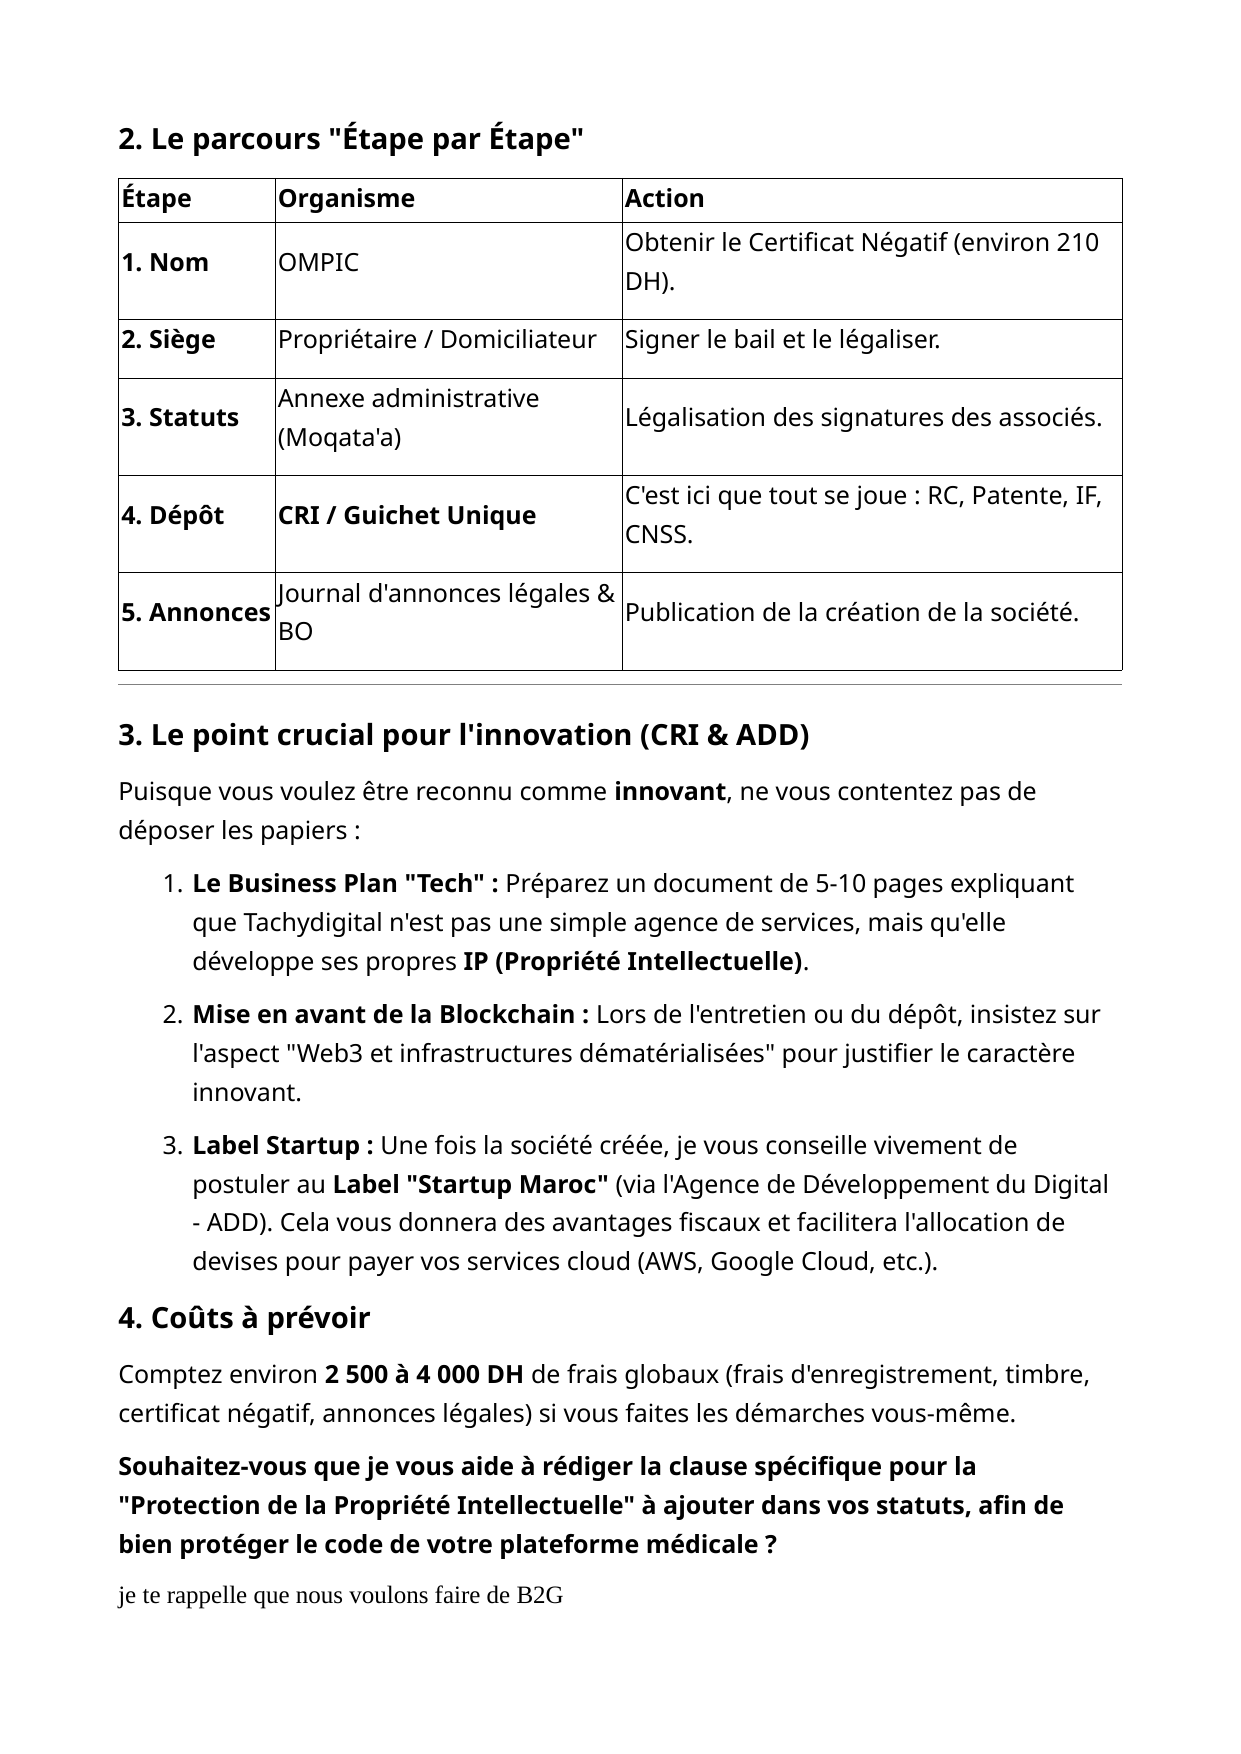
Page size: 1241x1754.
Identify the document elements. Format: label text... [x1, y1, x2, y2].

table_cell 5. Annonces [119, 573, 275, 669]
text Souhaitez-vous que je vous aide à rédiger la clause spécifique pour la "Protection de la Propriété Intellectuelle" à ajouter dans vos statuts, afin de bien protéger le code de votre plateforme médicale ? [118, 1449, 1122, 1561]
text Comptez environ 2 500 à 4 000 DH de frais globaux (frais d'enregistrement, timbre, certificat négatif, annonces légales) si vous faites les démarches vous-même. [118, 1357, 1122, 1430]
table_header Étape [119, 179, 275, 222]
table_header Organisme [276, 179, 622, 222]
table_cell Annexe administrative (Moqata'a) [276, 379, 622, 475]
table_cell 4. Dépôt [119, 476, 275, 572]
table_cell 3. Statuts [119, 379, 275, 475]
table_cell Légalisation des signatures des associés. [623, 379, 1122, 475]
table_cell Journal d'annonces légales & BO [276, 573, 622, 669]
table_cell C'est ici que tout se joue : RC, Patente, IF, CNSS. [623, 476, 1122, 572]
table_cell Propriétaire / Domiciliateur [276, 320, 622, 378]
table_header Action [623, 179, 1122, 222]
table_cell Publication de la création de la société. [623, 573, 1122, 669]
table_cell Signer le bail et le légaliser. [623, 320, 1122, 378]
table_cell Obtenir le Certificat Négatif (environ 210 DH). [623, 223, 1122, 319]
list Mise en avant de la Blockchain : Lors de l'entretien ou du dépôt, insistez sur l'aspect "Web3 et infrastructures dématérialisées" pour justifier le caractère innovant. [162, 997, 1122, 1108]
subtitle 3. Le point crucial pour l'innovation (CRI & ADD) [118, 714, 1122, 754]
table_cell 1. Nom [119, 223, 275, 319]
table_cell CRI / Guichet Unique [276, 476, 622, 572]
table_cell OMPIC [276, 223, 622, 319]
text Puisque vous voulez être reconnu comme innovant, ne vous contentez pas de déposer les papiers : [118, 774, 1122, 847]
subtitle 2. Le parcours "Étape par Étape" [118, 118, 1122, 158]
table_cell 2. Siège [119, 320, 275, 378]
list Le Business Plan "Tech" : Préparez un document de 5-10 pages expliquant que Tachydigital n'est pas une simple agence de services, mais qu'elle développe ses propres IP (Propriété Intellectuelle). [162, 866, 1122, 977]
subtitle 4. Coûts à prévoir [118, 1297, 1122, 1337]
text je te rappelle que nous voulons faire de B2G [118, 1580, 1122, 1608]
list Label Startup : Une fois la société créée, je vous conseille vivement de postuler au Label "Startup Maroc" (via l'Agence de Développement du Digital - ADD). Cela vous donnera des avantages fiscaux et facilitera l'allocation de devises pour payer vos services cloud (AWS, Google Cloud, etc.). [162, 1127, 1122, 1278]
